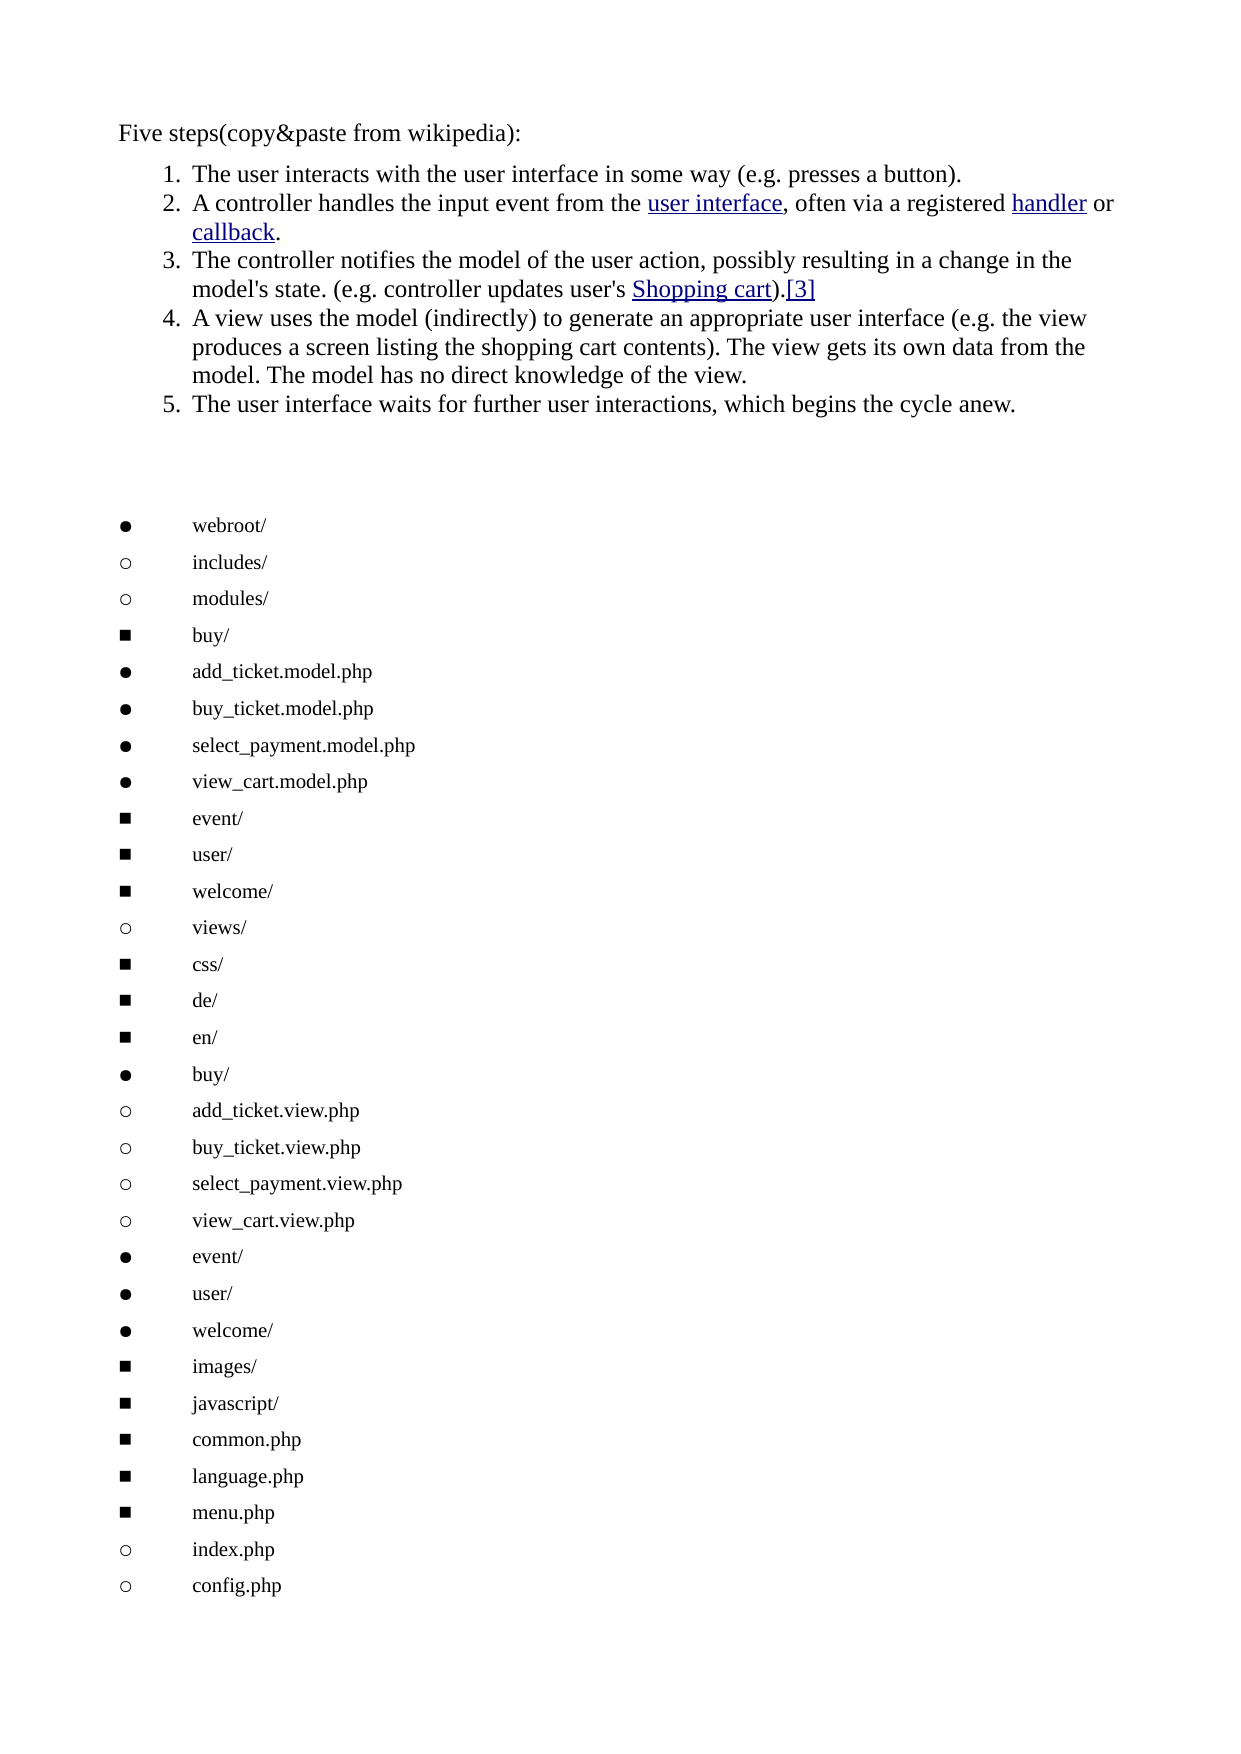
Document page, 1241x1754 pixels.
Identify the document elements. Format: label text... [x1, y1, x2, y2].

list index.php [118, 1537, 1122, 1561]
list common.php [118, 1427, 1122, 1451]
list select_payment.view.php [118, 1171, 1122, 1195]
list buy_ticket.view.php [118, 1135, 1122, 1159]
list webroot/ [118, 513, 1122, 537]
list event/ [118, 1244, 1122, 1268]
list view_cart.model.php [118, 769, 1122, 793]
text Five steps(copy&paste from wikipedia): [118, 118, 1122, 147]
list views/ [118, 915, 1122, 939]
list The controller notifies the model of the user action, possibly resulting in a change in the model's state. (e.g. controller updates user's Shopping cart).[3] [162, 246, 1122, 303]
list welcome/ [118, 1317, 1122, 1342]
list javascript/ [118, 1391, 1122, 1415]
list user/ [118, 842, 1122, 866]
list buy/ [118, 623, 1122, 647]
list select_payment.model.php [118, 732, 1122, 757]
list event/ [118, 806, 1122, 830]
list buy_ticket.model.php [118, 696, 1122, 720]
list view_cart.view.php [118, 1208, 1122, 1232]
list includes/ [118, 550, 1122, 574]
list add_ticket.view.php [118, 1098, 1122, 1122]
list The user interface waits for further user interactions, which begins the cycle anew. [162, 389, 1122, 418]
list en/ [118, 1025, 1122, 1049]
list language.php [118, 1464, 1122, 1488]
list welcome/ [118, 879, 1122, 903]
list A view uses the model (indirectly) to generate an appropriate user interface (e.g. the view produces a screen listing the shopping cart contents). The view gets its own data from the model. The model has no direct knowledge of the view. [162, 303, 1122, 389]
list images/ [118, 1354, 1122, 1378]
list add_ticket.model.php [118, 659, 1122, 683]
list modules/ [118, 586, 1122, 610]
list The user interacts with the user interface in some way (e.g. presses a button). [162, 159, 1122, 188]
list buy/ [118, 1062, 1122, 1086]
list css/ [118, 952, 1122, 976]
list A controller handles the input event from the user interface, often via a registered handler or callback. [162, 188, 1122, 246]
list user/ [118, 1281, 1122, 1305]
list menu.php [118, 1500, 1122, 1524]
list config.php [118, 1573, 1122, 1597]
list de/ [118, 988, 1122, 1012]
